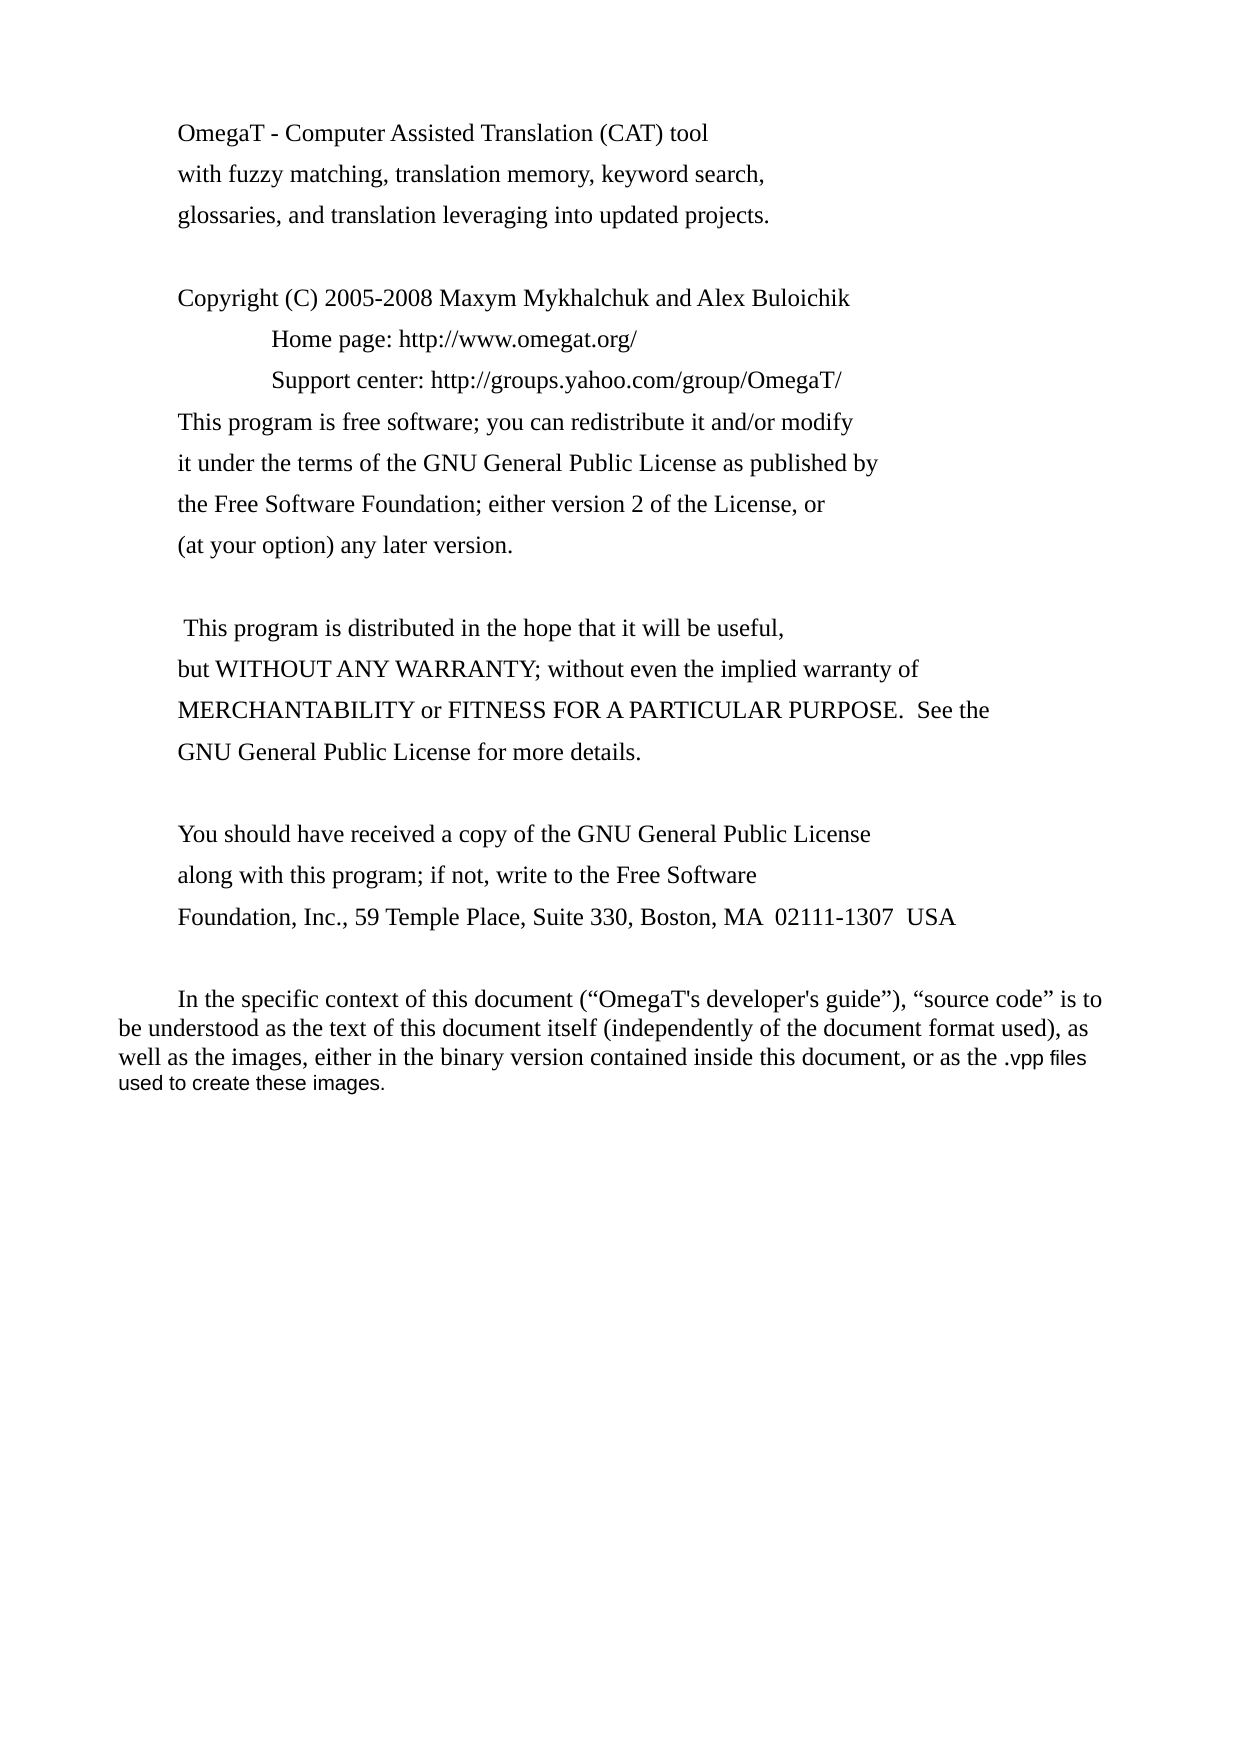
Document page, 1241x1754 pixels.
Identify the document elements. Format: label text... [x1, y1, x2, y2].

text Home page: http://www.omegat.org/ [118, 324, 1122, 353]
text along with this program; if not, write to the Free Software [118, 861, 1122, 889]
text but WITHOUT ANY WARRANTY; without even the implied warranty of [118, 654, 1122, 683]
text Foundation, Inc., 59 Temple Place, Suite 330, Boston, MA 02111-1307 USA [118, 902, 1122, 931]
text Support center: http://groups.yahoo.com/group/OmegaT/ [118, 366, 1122, 394]
text with fuzzy matching, translation memory, keyword search, [118, 159, 1122, 188]
text MERCHANTABILITY or FITNESS FOR A PARTICULAR PURPOSE. See the [118, 696, 1122, 724]
text You should have received a copy of the GNU General Public License [118, 819, 1122, 848]
text (at your option) any later version. [118, 531, 1122, 559]
text In the specific context of this document (“OmegaT's developer's guide”), “source code” is to be understood as the text of this document itself (independently of the document format used), as well as the images, either in the binary version contained inside this document, or as the .vpp files used to create these images. [118, 984, 1122, 1094]
text GNU General Public License for more details. [118, 737, 1122, 766]
text OmegaT - Computer Assisted Translation (CAT) tool [118, 118, 1122, 147]
text the Free Software Foundation; either version 2 of the License, or [118, 489, 1122, 518]
text glossaries, and translation leveraging into updated projects. [118, 201, 1122, 229]
text This program is distributed in the hope that it will be useful, [118, 613, 1122, 642]
text Copyright (C) 2005-2008 Maxym Mykhalchuk and Alex Buloichik [118, 283, 1122, 312]
text it under the terms of the GNU General Public License as published by [118, 448, 1122, 477]
text This program is free software; you can redistribute it and/or modify [118, 407, 1122, 436]
